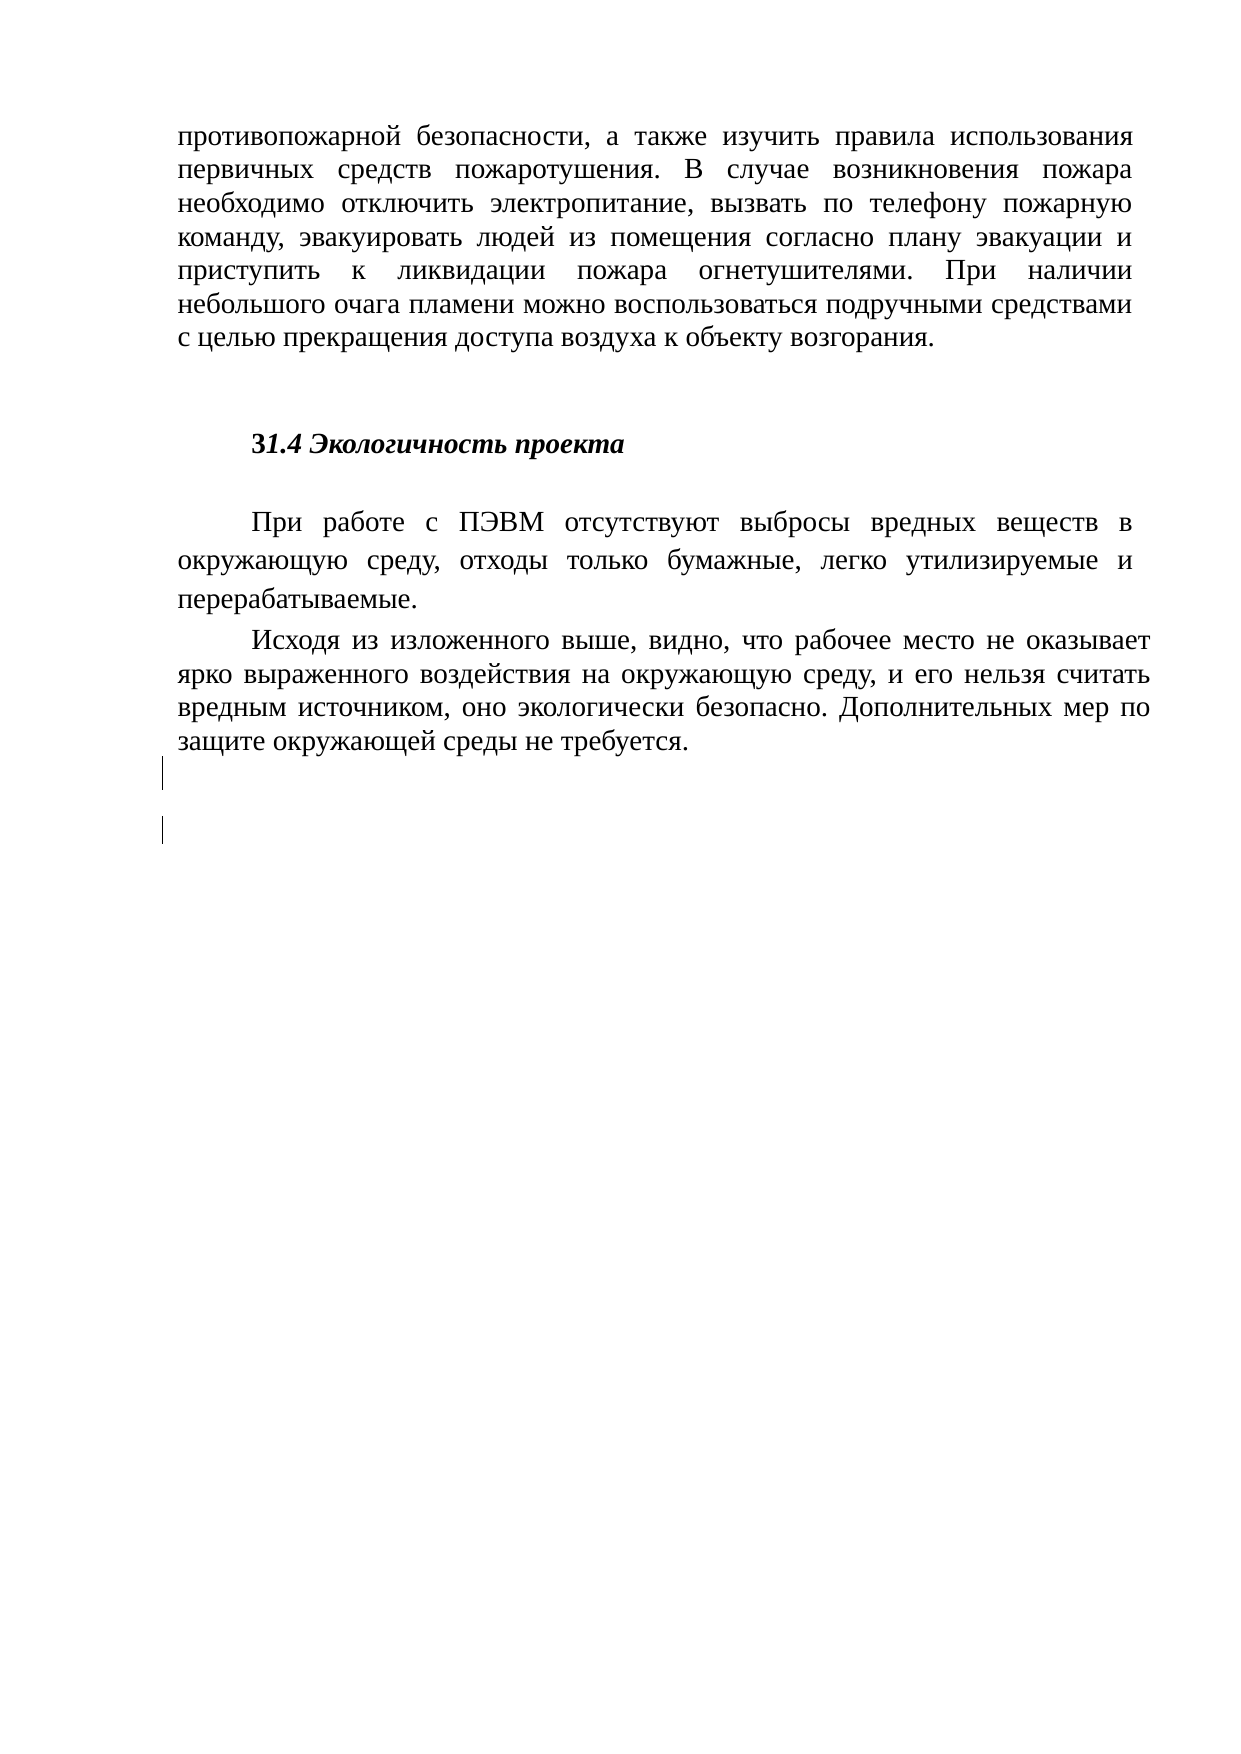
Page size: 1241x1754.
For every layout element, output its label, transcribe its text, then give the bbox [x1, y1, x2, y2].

text противопожарной безопасности, а также изучить правила использования первичных средств пожаротушения. В случае возникновения пожара необходимо отключить электропитание, вызвать по телефону пожарную команду, эвакуировать людей из помещения согласно плану эвакуации и приступить к ликвидации пожара огнетушителями. При наличии небольшого очага пламени можно воспользоваться подручными средствами с целью прекращения доступа воздуха к объекту возгорания. [177, 118, 1133, 353]
text Исходя из изложенного выше, видно, что рабочее место не оказывает ярко выраженного воздействия на окружающую среду, и его нельзя считать вредным источником, оно экологически безопасно. Дополнительных мер по защите окружающей среды не требуется. [177, 622, 1152, 756]
text При работе с ПЭВМ отсутствуют выбросы вредных веществ в окружающую среду, отходы только бумажные, легко утилизируемые и перерабатываемые. [177, 504, 1133, 614]
text 31.4 Экологичность проекта [177, 426, 1152, 459]
